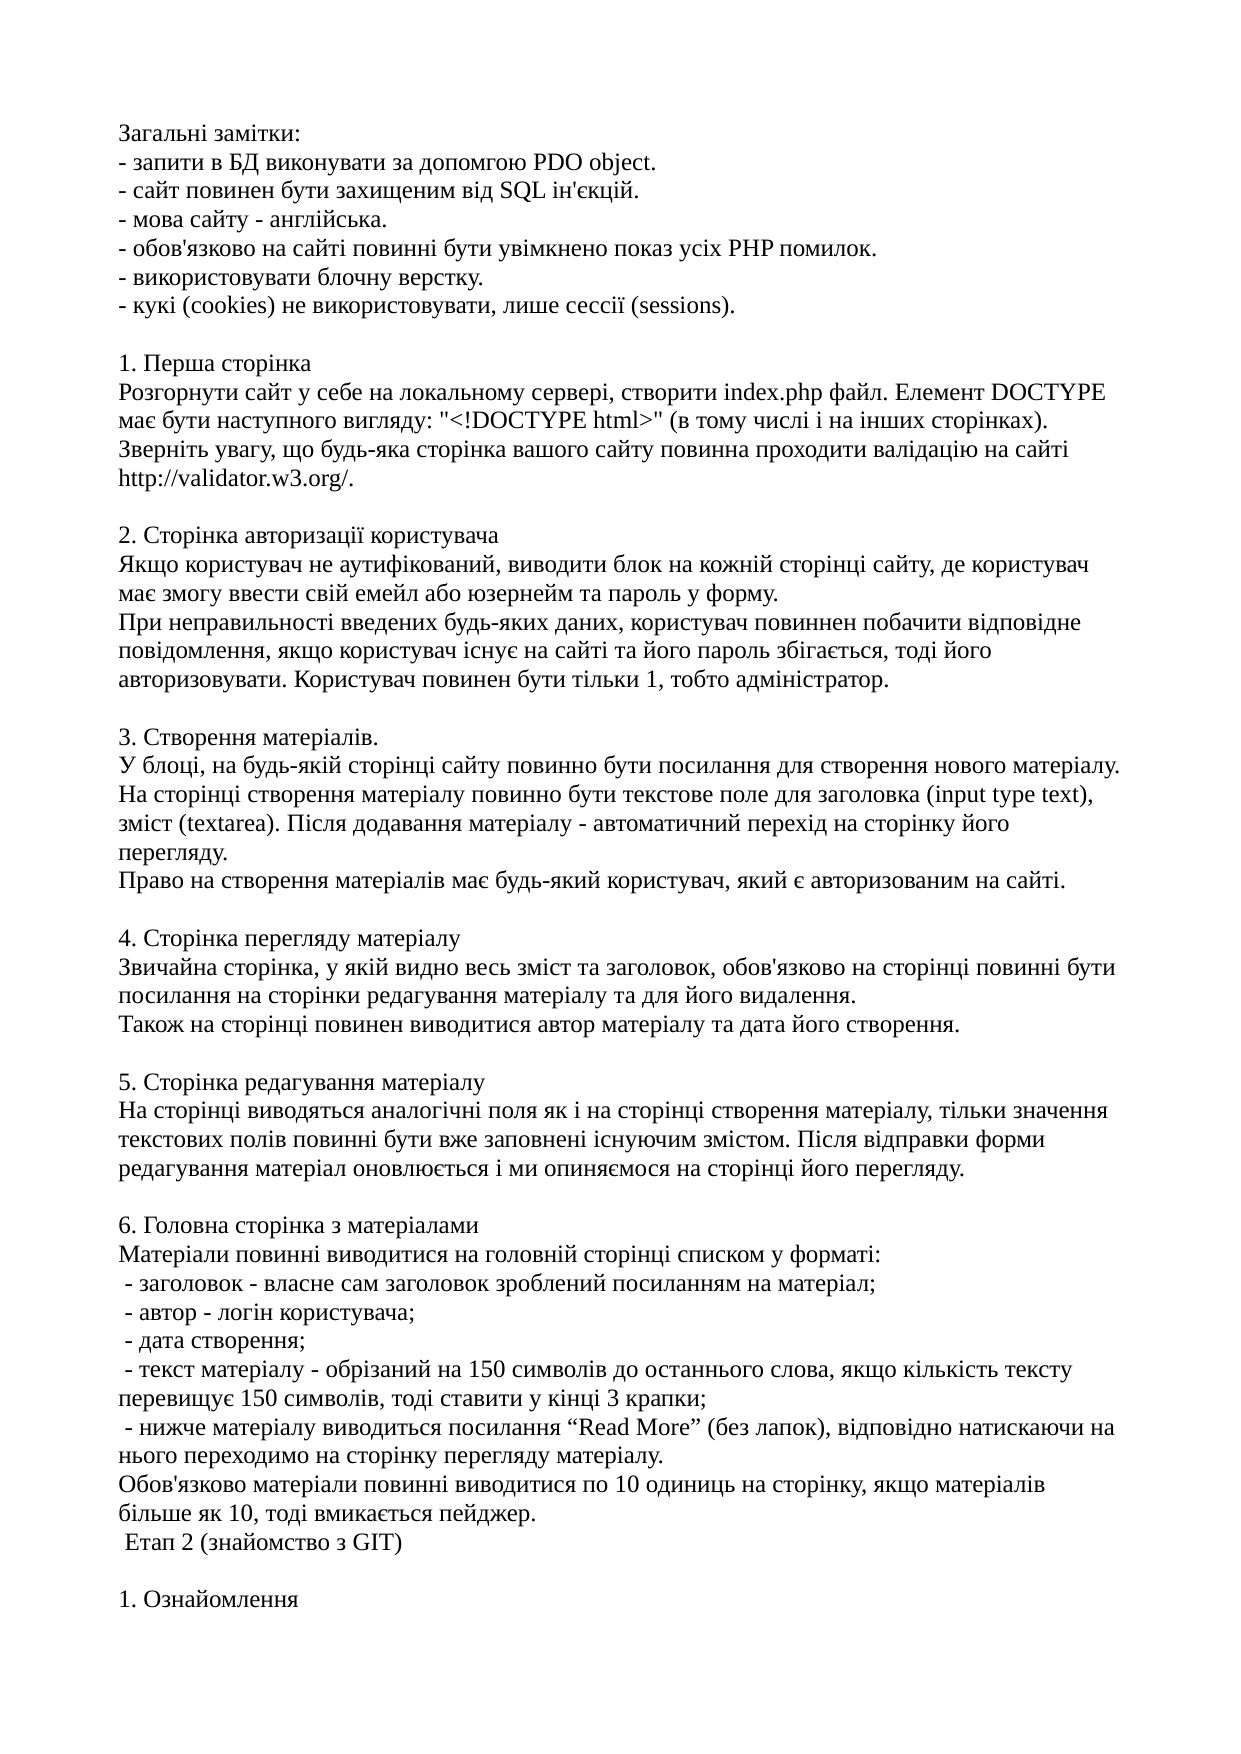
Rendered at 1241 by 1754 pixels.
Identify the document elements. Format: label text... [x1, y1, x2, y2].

text Якщо користувач не аутифікований, виводити блок на кожній сторінці сайту, де користувач має змогу ввести свій емейл або юзернейм та пароль у форму. [118, 549, 1122, 607]
text - запити в БД виконувати за допомгою PDO object. [118, 147, 1122, 176]
text Звичайна сторінка, у якій видно весь зміст та заголовок, обов'язково на сторінці повинні бути посилання на сторінки редагування матеріалу та для його видалення. [118, 952, 1122, 1009]
text Обов'язково матеріали повинні виводитися по 10 одиниць на сторінку, якщо матеріалів більше як 10, тоді вмикається пейджер. [118, 1469, 1122, 1527]
text У блоці, на будь-якій сторінці сайту повинно бути посилання для створення нового матеріалу. [118, 751, 1122, 779]
text 5. Сторінка редагування матеріалу [118, 1067, 1122, 1096]
text Загальні замітки: [118, 118, 1122, 147]
text - використовувати блочну верстку. [118, 262, 1122, 291]
text Право на створення матеріалів має будь-який користувач, який є авторизованим на сайті. [118, 866, 1122, 894]
text - заголовок - власне сам заголовок зроблений посиланням на матеріал; [118, 1268, 1122, 1297]
text 3. Створення матеріалів. [118, 722, 1122, 751]
text 1. Перша сторінка [118, 348, 1122, 377]
text Також на сторінці повинен виводитися автор матеріалу та дата його створення. [118, 1009, 1122, 1038]
text При неправильності введених будь-яких даних, користувач повиннен побачити відповідне повідомлення, якщо користувач існує на сайті та його пароль збігається, тоді його авторизовувати. Користувач повинен бути тільки 1, тобто адміністратор. [118, 607, 1122, 693]
text 6. Головна сторінка з матеріалами [118, 1211, 1122, 1239]
text Розгорнути сайт у себе на локальному сервері, створити index.php файл. Елемент DOCTYPE має бути наступного вигляду: "<!DOCTYPE html>" (в тому числі і на інших сторінках). [118, 377, 1122, 434]
text - текст матеріалу - обрізаний на 150 символів до останнього слова, якщо кількість тексту перевищує 150 символів, тоді ставити у кінці 3 крапки; [118, 1354, 1122, 1412]
text - кукі (cookies) не використовувати, лише сессії (sessions). [118, 291, 1122, 319]
text - дата створення; [118, 1326, 1122, 1354]
text На сторінці створення матеріалу повинно бути текстове поле для заголовка (input type text), зміст (textarea). Після додавання матеріалу - автоматичний перехід на сторінку його перегляду. [118, 779, 1122, 866]
text На сторінці виводяться аналогічні поля як і на сторінці створення матеріалу, тільки значення текстових полів повинні бути вже заповнені існуючим змістом. Після відправки форми редагування матеріал оновлюється і ми опиняємося на сторінці його перегляду. [118, 1096, 1122, 1182]
text 1. Ознайомлення [118, 1584, 1122, 1613]
text 2. Сторінка авторизації користувача [118, 521, 1122, 549]
text - обов'язково на сайті повинні бути увімкнено показ усіх PHP помилок. [118, 233, 1122, 262]
text Зверніть увагу, що будь-яка сторінка вашого сайту повинна проходити валідацію на сайті http://validator.w3.org/. [118, 434, 1122, 492]
text - автор - логін користувача; [118, 1297, 1122, 1326]
text - мова сайту - англійська. [118, 204, 1122, 233]
text - сайт повинен бути захищеним від SQL ін'єкцій. [118, 176, 1122, 204]
text Матеріали повинні виводитися на головній сторінці списком у форматі: [118, 1239, 1122, 1268]
text - нижче матеріалу виводиться посилання “Read More” (без лапок), відповідно натискаючи на нього переходимо на сторінку перегляду матеріалу. [118, 1412, 1122, 1469]
text Етап 2 (знайомство з GIT) [118, 1527, 1122, 1556]
text 4. Сторінка перегляду матеріалу [118, 923, 1122, 952]
